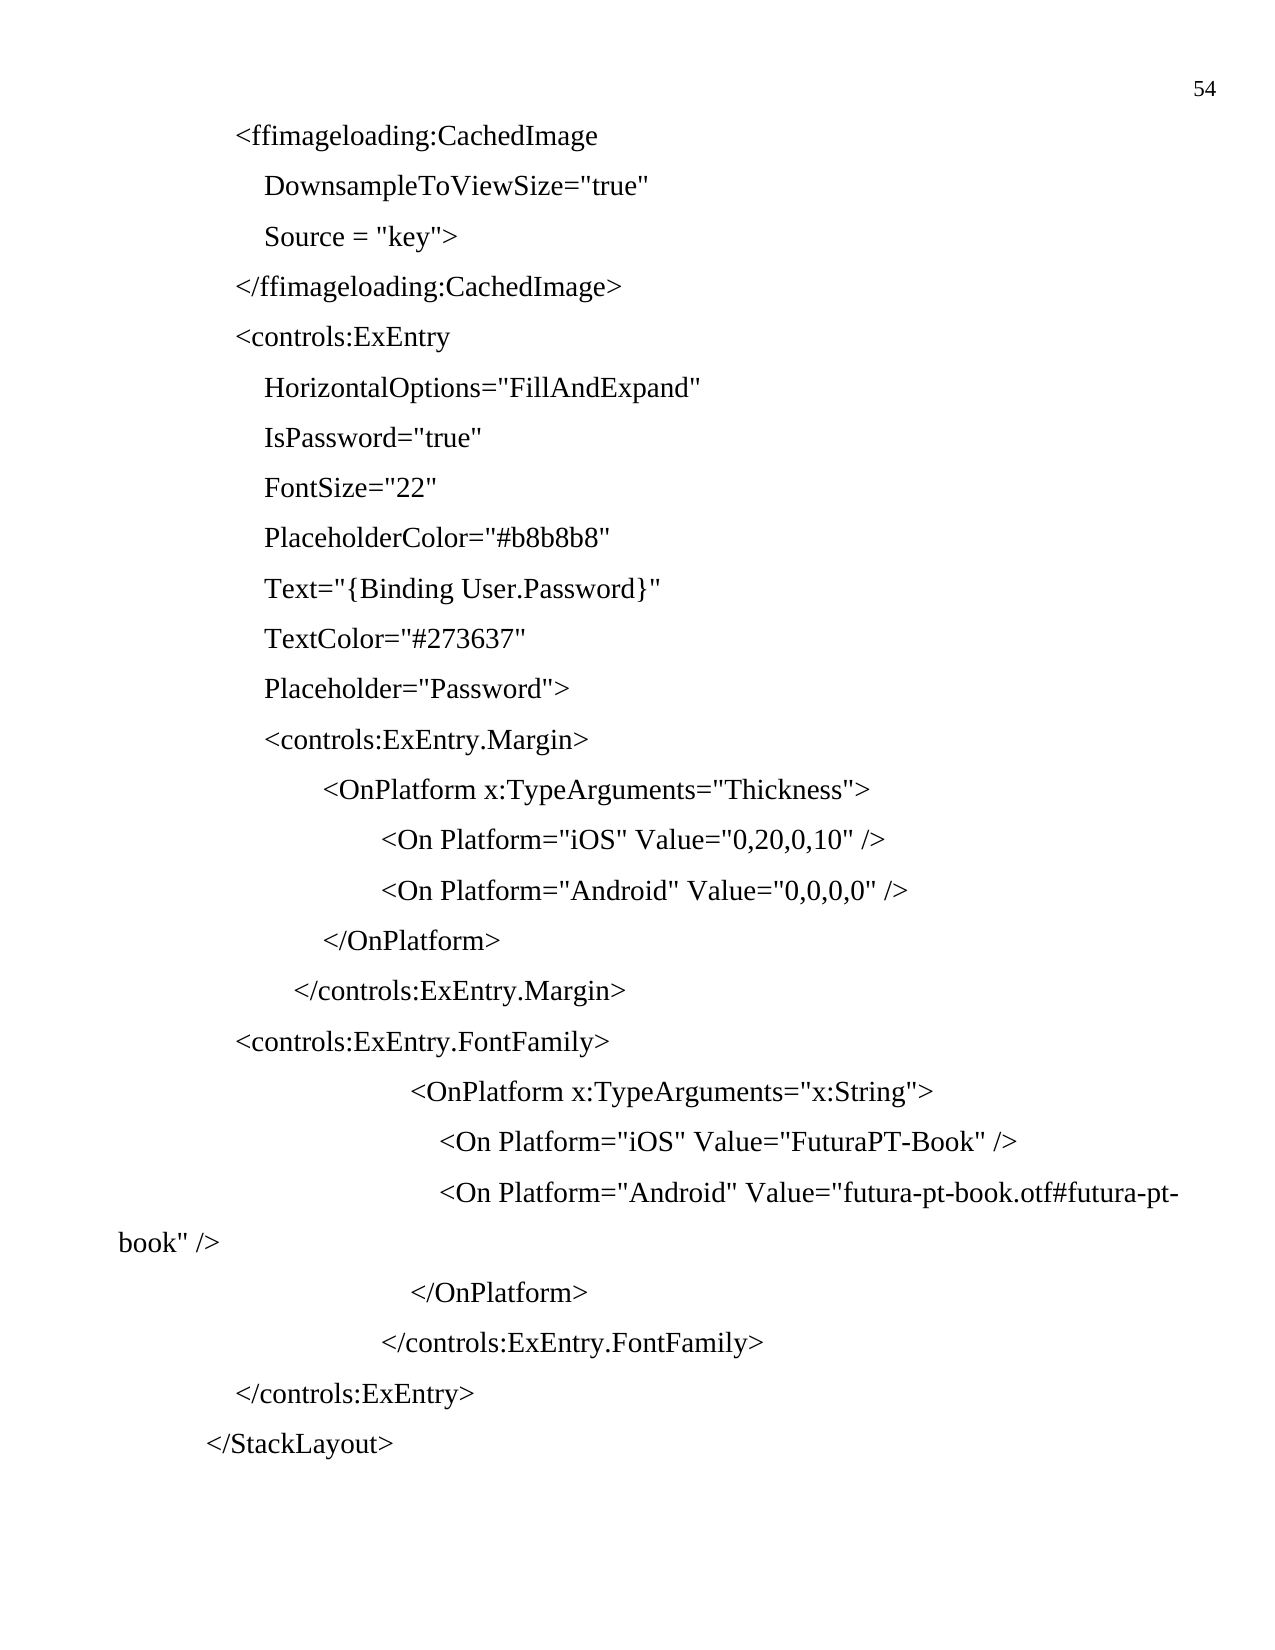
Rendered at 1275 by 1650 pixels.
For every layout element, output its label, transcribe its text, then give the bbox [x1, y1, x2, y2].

text <ffimageloading:CachedImage DownsampleToViewSize="true" Source = "key"> </ffimageloading:CachedImage> <controls:ExEntry HorizontalOptions="FillAndExpand" IsPassword="true" FontSize="22" PlaceholderColor="#b8b8b8" Text="{Binding User.Password}" TextColor="#273637" Placeholder="Password"> <controls:ExEntry.Margin> <OnPlatform x:TypeArguments="Thickness"> <On Platform="iOS" Value="0,20,0,10" /> <On Platform="Android" Value="0,0,0,0" /> </OnPlatform> </controls:ExEntry.Margin> <controls:ExEntry.FontFamily> <OnPlatform x:TypeArguments="x:String"> <On Platform="iOS" Value="FuturaPT-Book" /> <On Platform="Android" Value="futura-pt-book.otf#futura-pt-book" /> </OnPlatform> </controls:ExEntry.FontFamily> </controls:ExEntry> </StackLayout> [118, 118, 1216, 1460]
